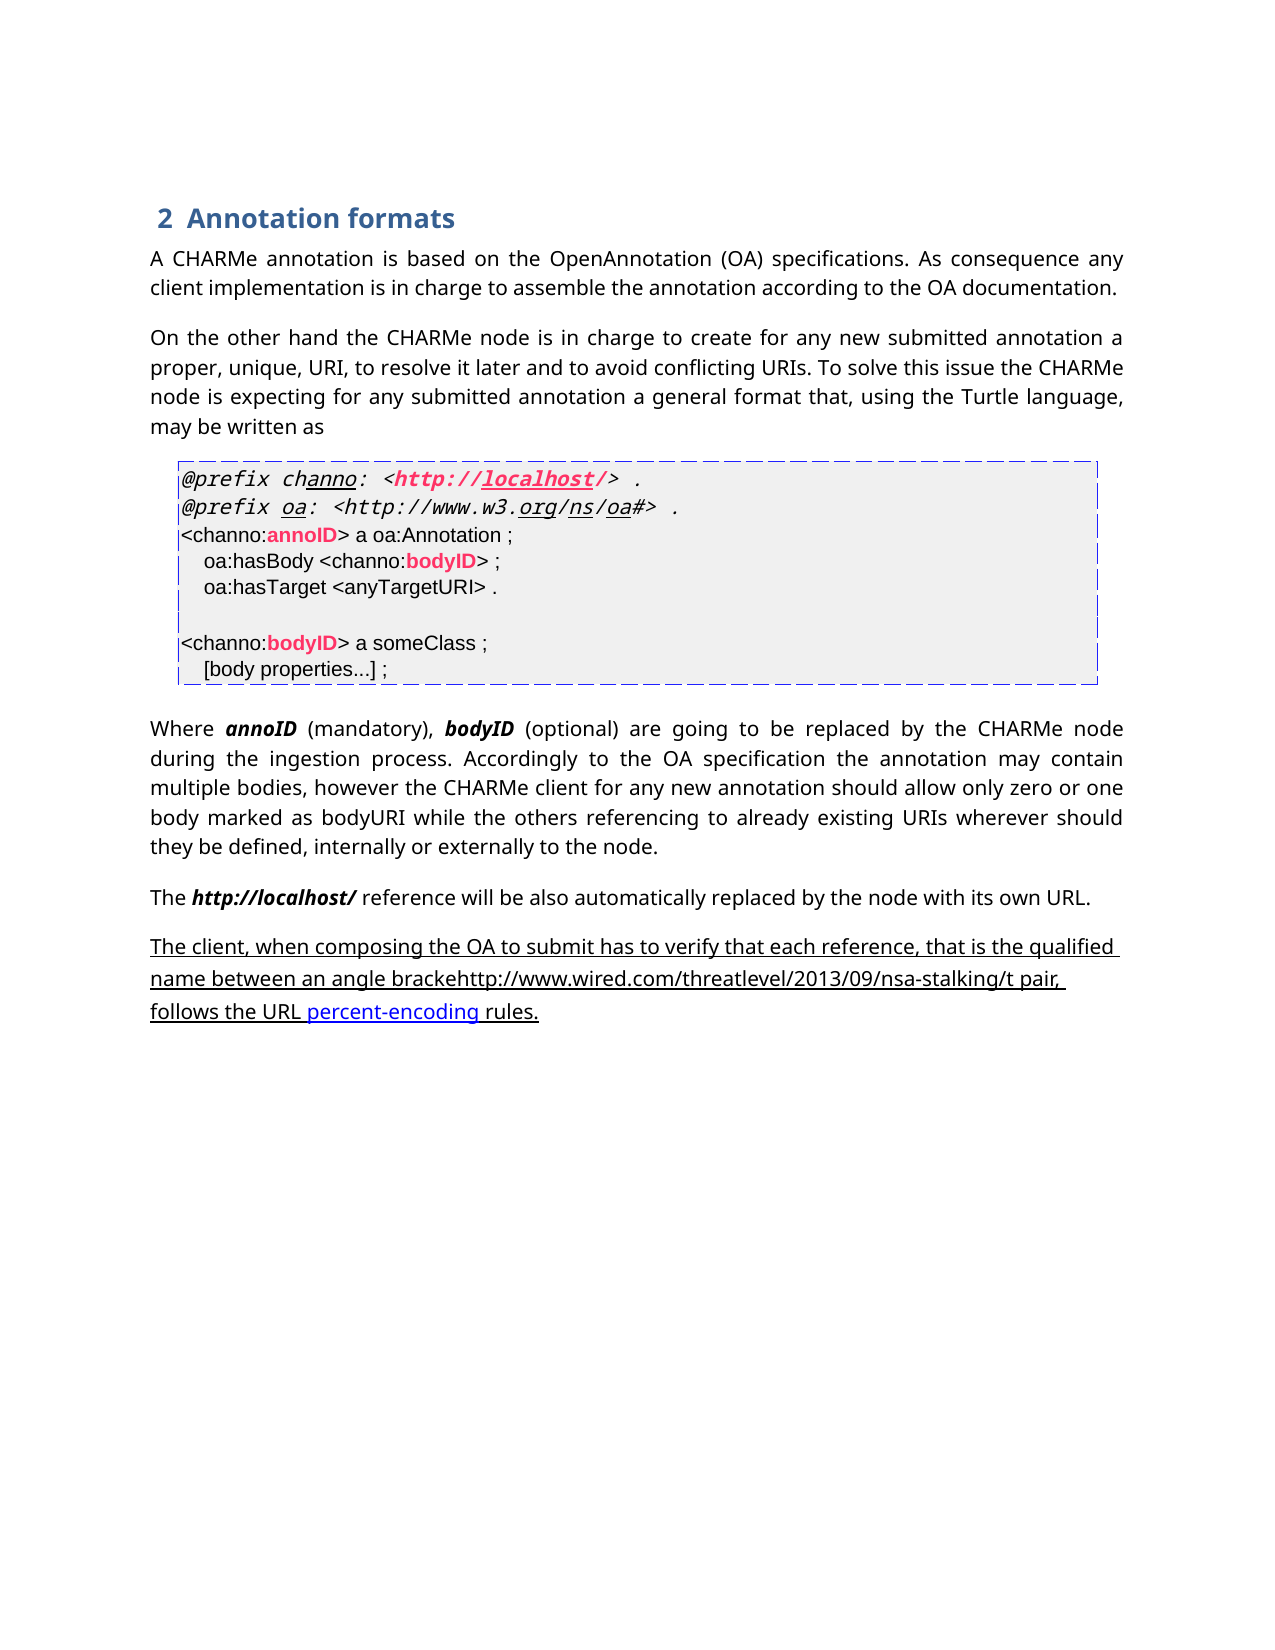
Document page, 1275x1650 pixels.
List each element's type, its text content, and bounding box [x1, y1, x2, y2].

text Where annoID (mandatory), bodyID (optional) are going to be replaced by the CHARMe node during the ingestion process. Accordingly to the OA specification the annotation may contain multiple bodies, however the CHARMe client for any new annotation should allow only zero or one body marked as bodyURI while the others referencing to already existing URIs wherever should they be defined, internally or externally to the node. [150, 713, 1125, 861]
text oa:hasTarget <anyTargetURI> . [177, 570, 1097, 599]
text On the other hand the CHARMe node is in charge to create for any new submitted annotation a proper, unique, URI, to resolve it later and to avoid conflicting URIs. To solve this issue the CHARMe node is expecting for any submitted annotation a general format that, using the Turtle language, may be written as [150, 322, 1125, 440]
text The http://localhost/ reference will be also automatically replaced by the node with its own URL. [150, 881, 1125, 911]
text <channo:bodyID> a someClass ; [177, 625, 1097, 651]
text @prefix oa: <http://www.w3.org/ns/oa#> . [177, 489, 1097, 518]
text The client, when composing the OA to submit has to verify that each reference, that is the qualified name between an angle brackehttp://www.wired.com/threatlevel/2013/09/nsa-stalking/t pair, follows the URL percent-encoding rules. [150, 932, 1125, 1025]
text oa:hasBody <channo:bodyID> ; [177, 544, 1097, 570]
text [body properties...] ; [177, 651, 1097, 684]
subtitle Annotation formats [150, 200, 1125, 237]
text A CHARMe annotation is based on the OpenAnnotation (OA) specifications. As consequence any client implementation is in charge to assemble the annotation according to the OA documentation. [150, 242, 1125, 301]
text @prefix channo: <http://localhost/> . [177, 461, 1097, 489]
text <channo:annoID> a oa:Annotation ; [177, 518, 1097, 544]
